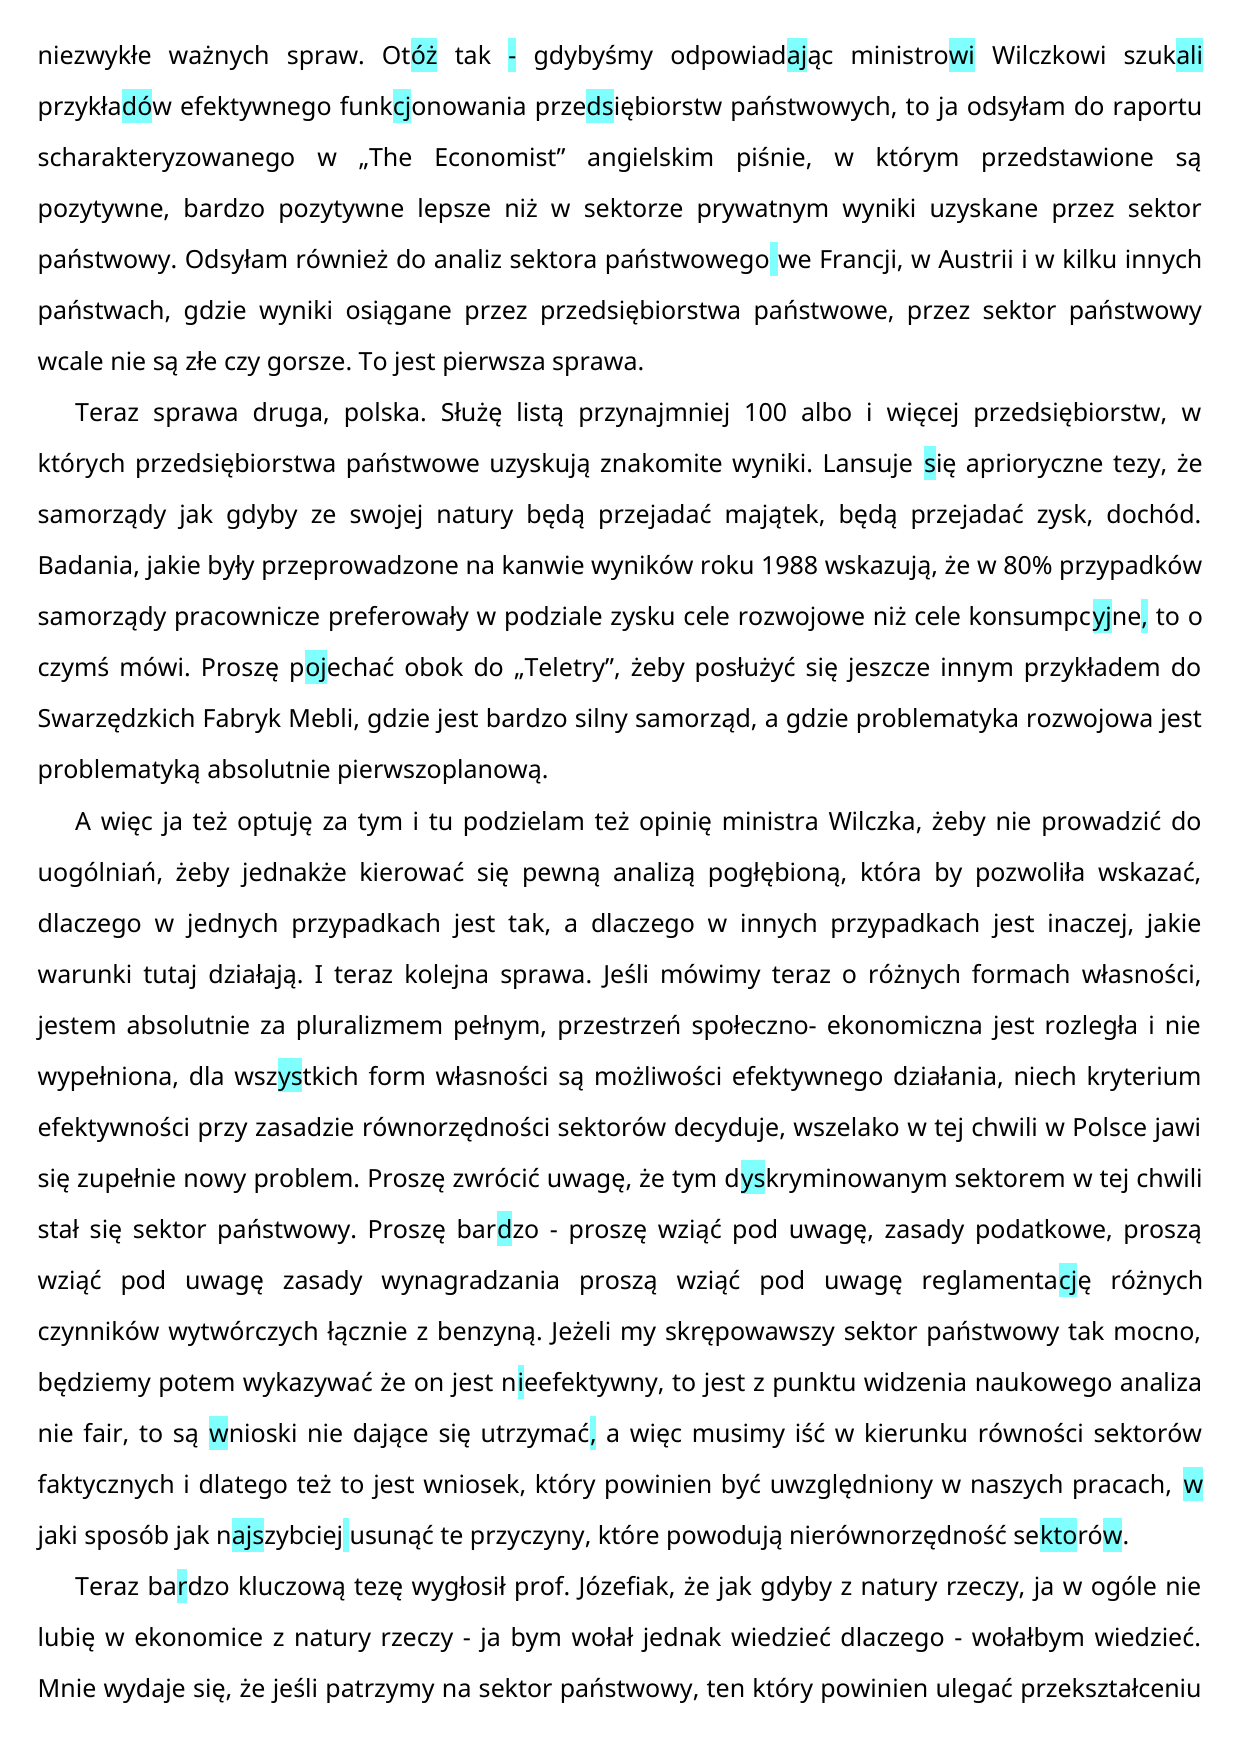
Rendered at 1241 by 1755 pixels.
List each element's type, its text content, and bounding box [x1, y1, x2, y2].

text niezwykłe ważnych spraw. Otóż tak - gdybyśmy odpowiadając ministrowi Wilczkowi szukali przykładów efektywnego funkcjonowania przedsiębiorstw państwowych, to ja odsyłam do raportu scharakteryzowanego w „The Economist” angielskim piśnie, w którym przedstawione są pozytywne, bardzo pozytywne lepsze niż w sektorze prywatnym wyniki uzyskane przez sektor państwowy. Odsyłam również do analiz sektora państwowego we Francji, w Austrii i w kilku innych państwach, gdzie wyniki osiągane przez przedsiębiorstwa państwowe, przez sektor państwowy wcale nie są złe czy gorsze. To jest pierwsza sprawa. [37, 37, 1203, 378]
text Teraz bardzo kluczową tezę wygłosił prof. Józefiak, że jak gdyby z natury rzeczy, ja w ogóle nie lubię w ekonomice z natury rzeczy - ja bym wołał jednak wiedzieć dlaczego - wołałbym wiedzieć. Mnie wydaje się, że jeśli patrzymy na sektor państwowy, ten który powinien ulegać przekształceniu [37, 1569, 1203, 1705]
text Teraz sprawa druga, polska. Służę listą przynajmniej 100 albo i więcej przedsiębiorstw, w których przedsiębiorstwa państwowe uzyskują znakomite wyniki. Lansuje się aprioryczne tezy, że samorządy jak gdyby ze swojej natury będą przejadać majątek, będą przejadać zysk, dochód. Badania, jakie były przeprowadzone na kanwie wyników roku 1988 wskazują, że w 80% przypadków samorządy pracownicze preferowały w podziale zysku cele rozwojowe niż cele konsumpcyjne, to o czymś mówi. Proszę pojechać obok do „Teletry”, żeby posłużyć się jeszcze innym przykładem do Swarzędzkich Fabryk Mebli, gdzie jest bardzo silny samorząd, a gdzie problematyka rozwojowa jest problematyką absolutnie pierwszoplanową. [37, 395, 1203, 786]
text A więc ja też optuję za tym i tu podzielam też opinię ministra Wilczka, żeby nie prowadzić do uogólniań, żeby jednakże kierować się pewną analizą pogłębioną, która by pozwoliła wskazać, dlaczego w jednych przypadkach jest tak, a dlaczego w innych przypadkach jest inaczej, jakie warunki tutaj działają. I teraz kolejna sprawa. Jeśli mówimy teraz o różnych formach własności, jestem absolutnie za pluralizmem pełnym, przestrzeń społeczno- ekonomiczna jest rozległa i nie wypełniona, dla wszystkich form własności są możliwości efektywnego działania, niech kryterium efektywności przy zasadzie równorzędności sektorów decyduje, wszelako w tej chwili w Polsce jawi się zupełnie nowy problem. Proszę zwrócić uwagę, że tym dyskryminowanym sektorem w tej chwili stał się sektor państwowy. Proszę bardzo - proszę wziąć pod uwagę, zasady podatkowe, proszą wziąć pod uwagę zasady wynagradzania proszą wziąć pod uwagę reglamentację różnych czynników wytwórczych łącznie z benzyną. Jeżeli my skrępowawszy sektor państwowy tak mocno, będziemy potem wykazywać że on jest nieefektywny, to jest z punktu widzenia naukowego analiza nie fair, to są wnioski nie dające się utrzymać, a więc musimy iść w kierunku równości sektorów faktycznych i dlatego też to jest wniosek, który powinien być uwzględniony w naszych pracach, w jaki sposób jak najszybciej usunąć te przyczyny, które powodują nierównorzędność sektorów. [37, 803, 1203, 1552]
